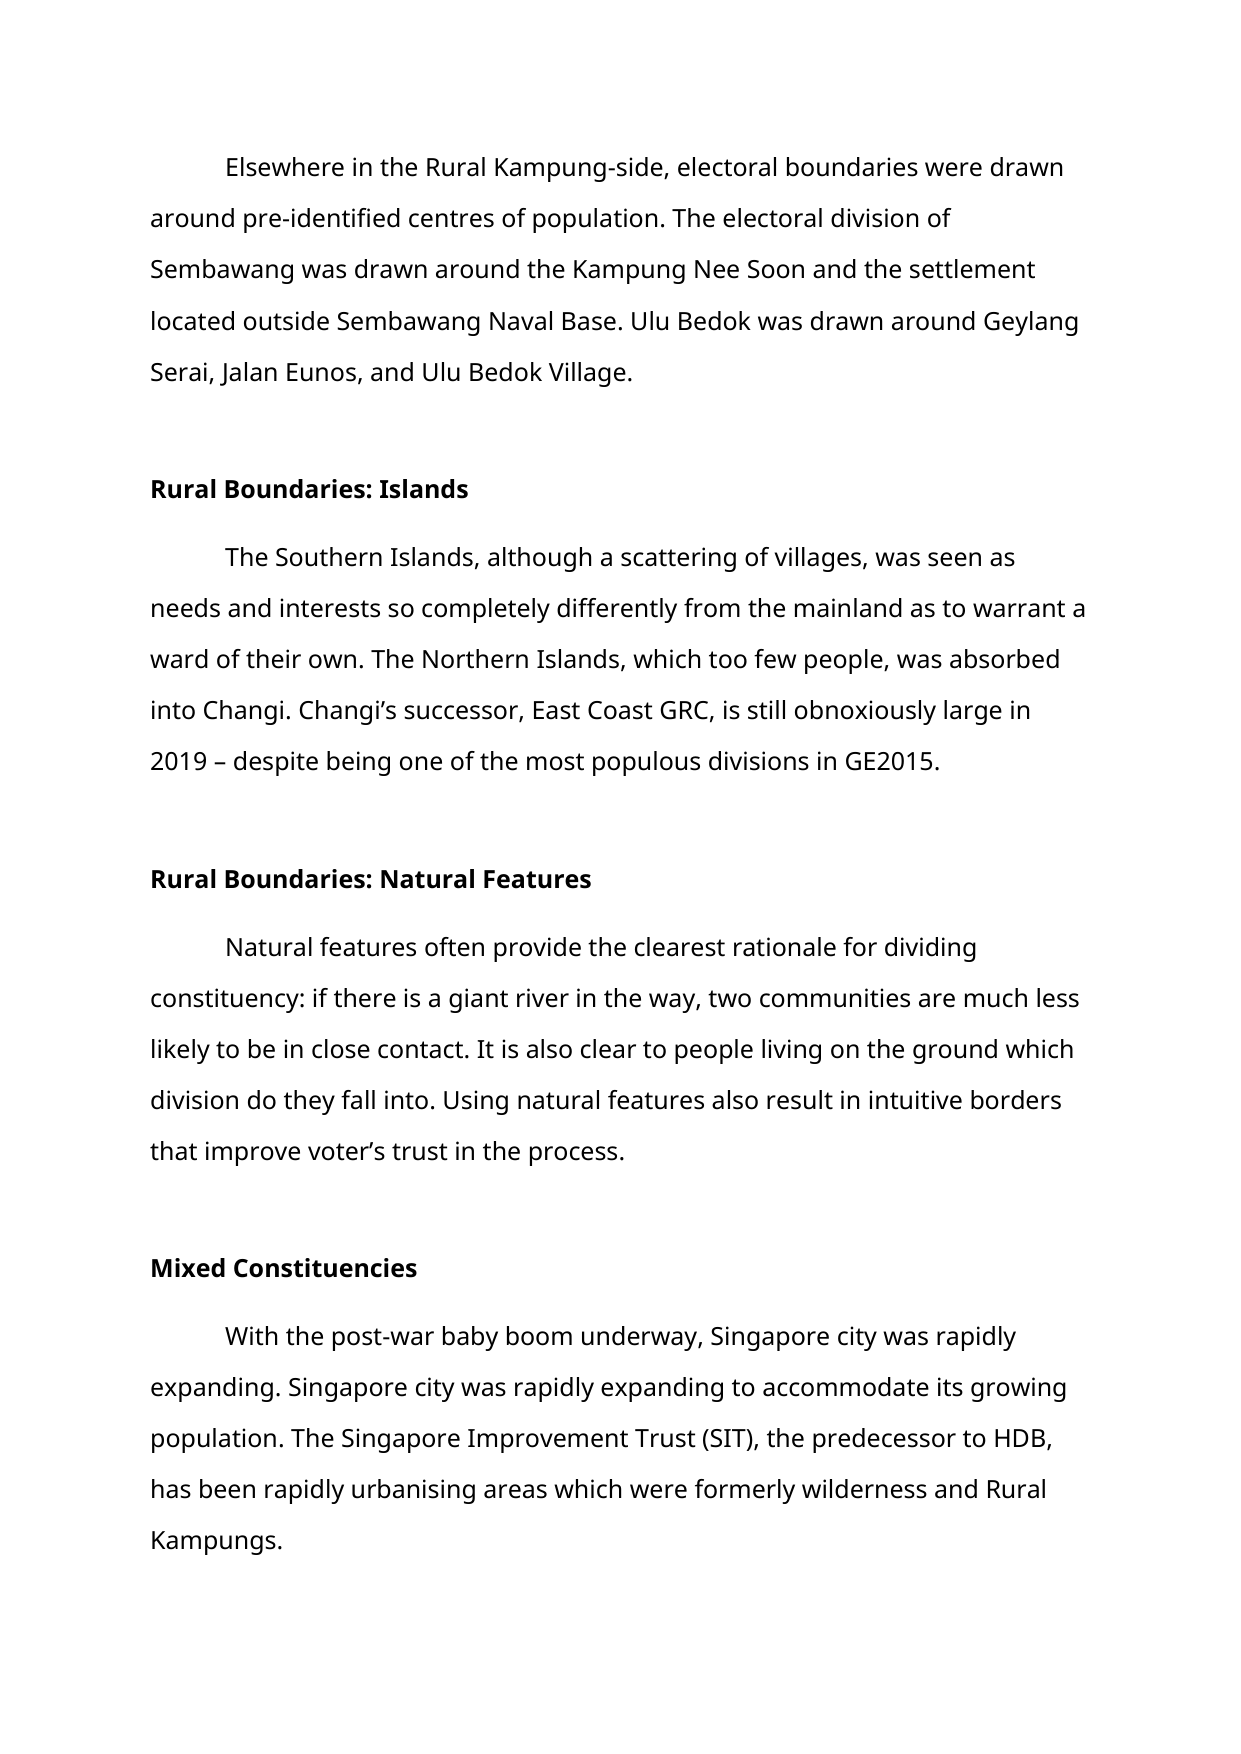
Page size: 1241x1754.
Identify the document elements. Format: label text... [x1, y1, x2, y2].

subtitle Rural Boundaries: Islands [150, 472, 1090, 506]
subtitle Mixed Constituencies [150, 1251, 1090, 1285]
text Natural features often provide the clearest rationale for dividing constituency: if there is a giant river in the way, two communities are much less likely to be in close contact. It is also clear to people living on the ground which division do they fall into. Using natural features also result in intuitive borders that improve voter’s trust in the process. [150, 929, 1090, 1167]
subtitle Rural Boundaries: Natural Features [150, 861, 1090, 896]
text Elsewhere in the Rural Kampung-side, electoral boundaries were drawn around pre-identified centres of population. The electoral division of Sembawang was drawn around the Kampung Nee Soon and the settlement located outside Sembawang Naval Base. Ulu Bedok was drawn around Geylang Serai, Jalan Eunos, and Ulu Bedok Village. [150, 150, 1090, 388]
text With the post-war baby boom underway, Singapore city was rapidly expanding. Singapore city was rapidly expanding to accommodate its growing population. The Singapore Improvement Trust (SIT), the predecessor to HDB, has been rapidly urbanising areas which were formerly wilderness and Rural Kampungs. [150, 1319, 1090, 1557]
text The Southern Islands, although a scattering of villages, was seen as needs and interests so completely differently from the mainland as to warrant a ward of their own. The Northern Islands, which too few people, was absorbed into Changi. Changi’s successor, East Coast GRC, is still obnoxiously large in 2019 – despite being one of the most populous divisions in GE2015. [150, 539, 1090, 778]
